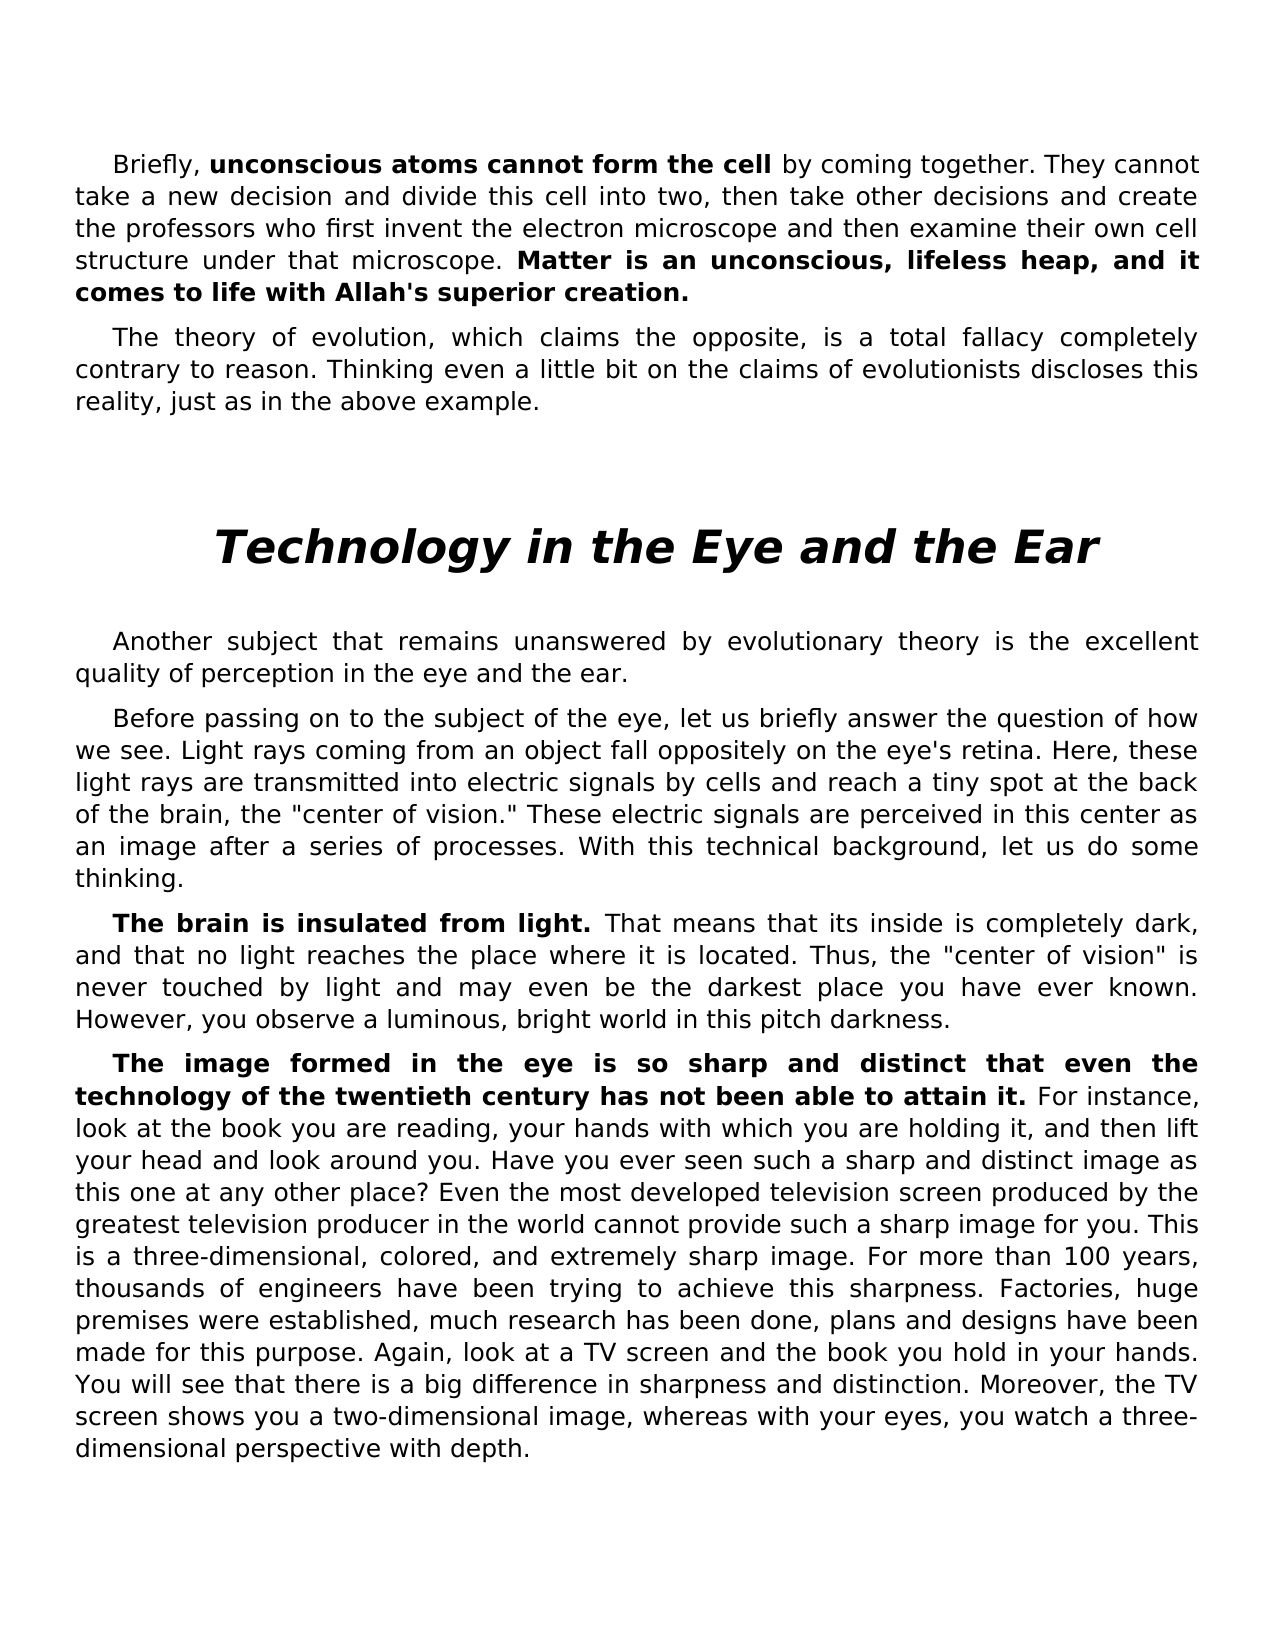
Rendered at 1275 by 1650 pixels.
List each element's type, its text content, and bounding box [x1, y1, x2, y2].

subtitle Technology in the Eye and the Ear [112, 521, 1200, 574]
text Another subject that remains unanswered by evolutionary theory is the excellent quality of perception in the eye and the ear. [75, 627, 1200, 688]
text The image formed in the eye is so sharp and distinct that even the technology of the twentieth century has not been able to attain it. For instance, look at the book you are reading, your hands with which you are holding it, and then lift your head and look around you. Have you ever seen such a sharp and distinct image as this one at any other place? Even the most developed television screen produced by the greatest television producer in the world cannot provide such a sharp image for you. This is a three-dimensional, colored, and extremely sharp image. For more than 100 years, thousands of engineers have been trying to achieve this sharpness. Factories, huge premises were established, much research has been done, plans and designs have been made for this purpose. Again, look at a TV screen and the book you hold in your hands. You will see that there is a big difference in sharpness and distinction. Moreover, the TV screen shows you a two-dimensional image, whereas with your eyes, you watch a three-dimensional perspective with depth. [75, 1049, 1200, 1464]
text Before passing on to the subject of the eye, let us briefly answer the question of how we see. Light rays coming from an object fall oppositely on the eye's retina. Here, these light rays are transmitted into electric signals by cells and reach a tiny spot at the back of the brain, the "center of vision." These electric signals are perceived in this center as an image after a series of processes. With this technical background, let us do some thinking. [75, 704, 1200, 893]
text The theory of evolution, which claims the opposite, is a total fallacy completely contrary to reason. Thinking even a little bit on the claims of evolutionists discloses this reality, just as in the above example. [75, 323, 1200, 416]
text The brain is insulated from light. That means that its inside is completely dark, and that no light reaches the place where it is located. Thus, the "center of vision" is never touched by light and may even be the darkest place you have ever known. However, you observe a luminous, bright world in this pitch darkness. [75, 909, 1200, 1034]
text Briefly, unconscious atoms cannot form the cell by coming together. They cannot take a new decision and divide this cell into two, then take other decisions and create the professors who first invent the electron microscope and then examine their own cell structure under that microscope. Matter is an unconscious, lifeless heap, and it comes to life with Allah's superior creation. [75, 150, 1200, 307]
